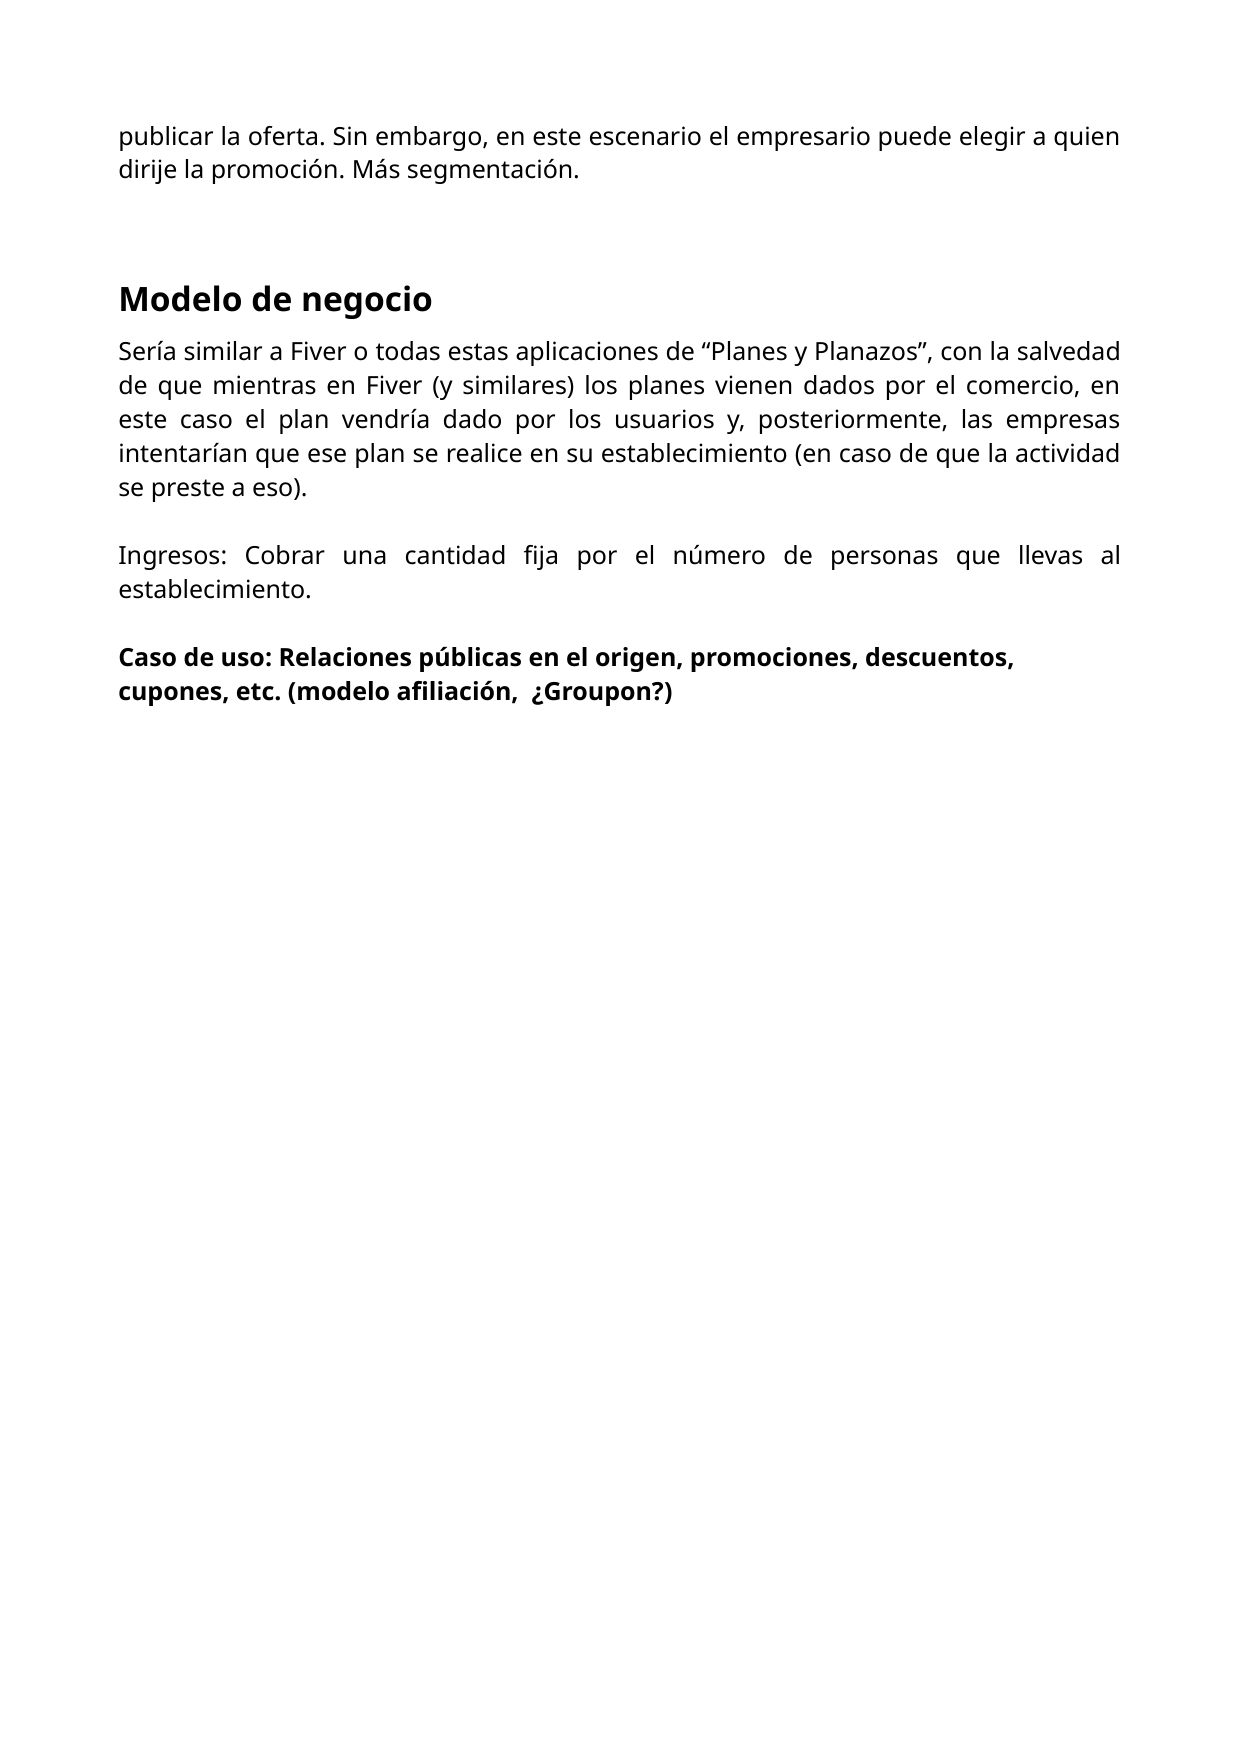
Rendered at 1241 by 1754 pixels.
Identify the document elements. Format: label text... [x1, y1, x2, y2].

text publicar la oferta. Sin embargo, en este escenario el empresario puede elegir a quien dirije la promoción. Más segmentación. [118, 118, 1122, 186]
text Caso de uso: Relaciones públicas en el origen, promociones, descuentos, cupones, etc. (modelo afiliación, ¿Groupon?) [118, 640, 1122, 708]
text Ingresos: Cobrar una cantidad fija por el número de personas que llevas al establecimiento. [118, 538, 1122, 606]
subtitle Modelo de negocio [118, 275, 1122, 321]
text Sería similar a Fiver o todas estas aplicaciones de “Planes y Planazos”, con la salvedad de que mientras en Fiver (y similares) los planes vienen dados por el comercio, en este caso el plan vendría dado por los usuarios y, posteriormente, las empresas intentarían que ese plan se realice en su establecimiento (en caso de que la actividad se preste a eso). [118, 333, 1122, 504]
